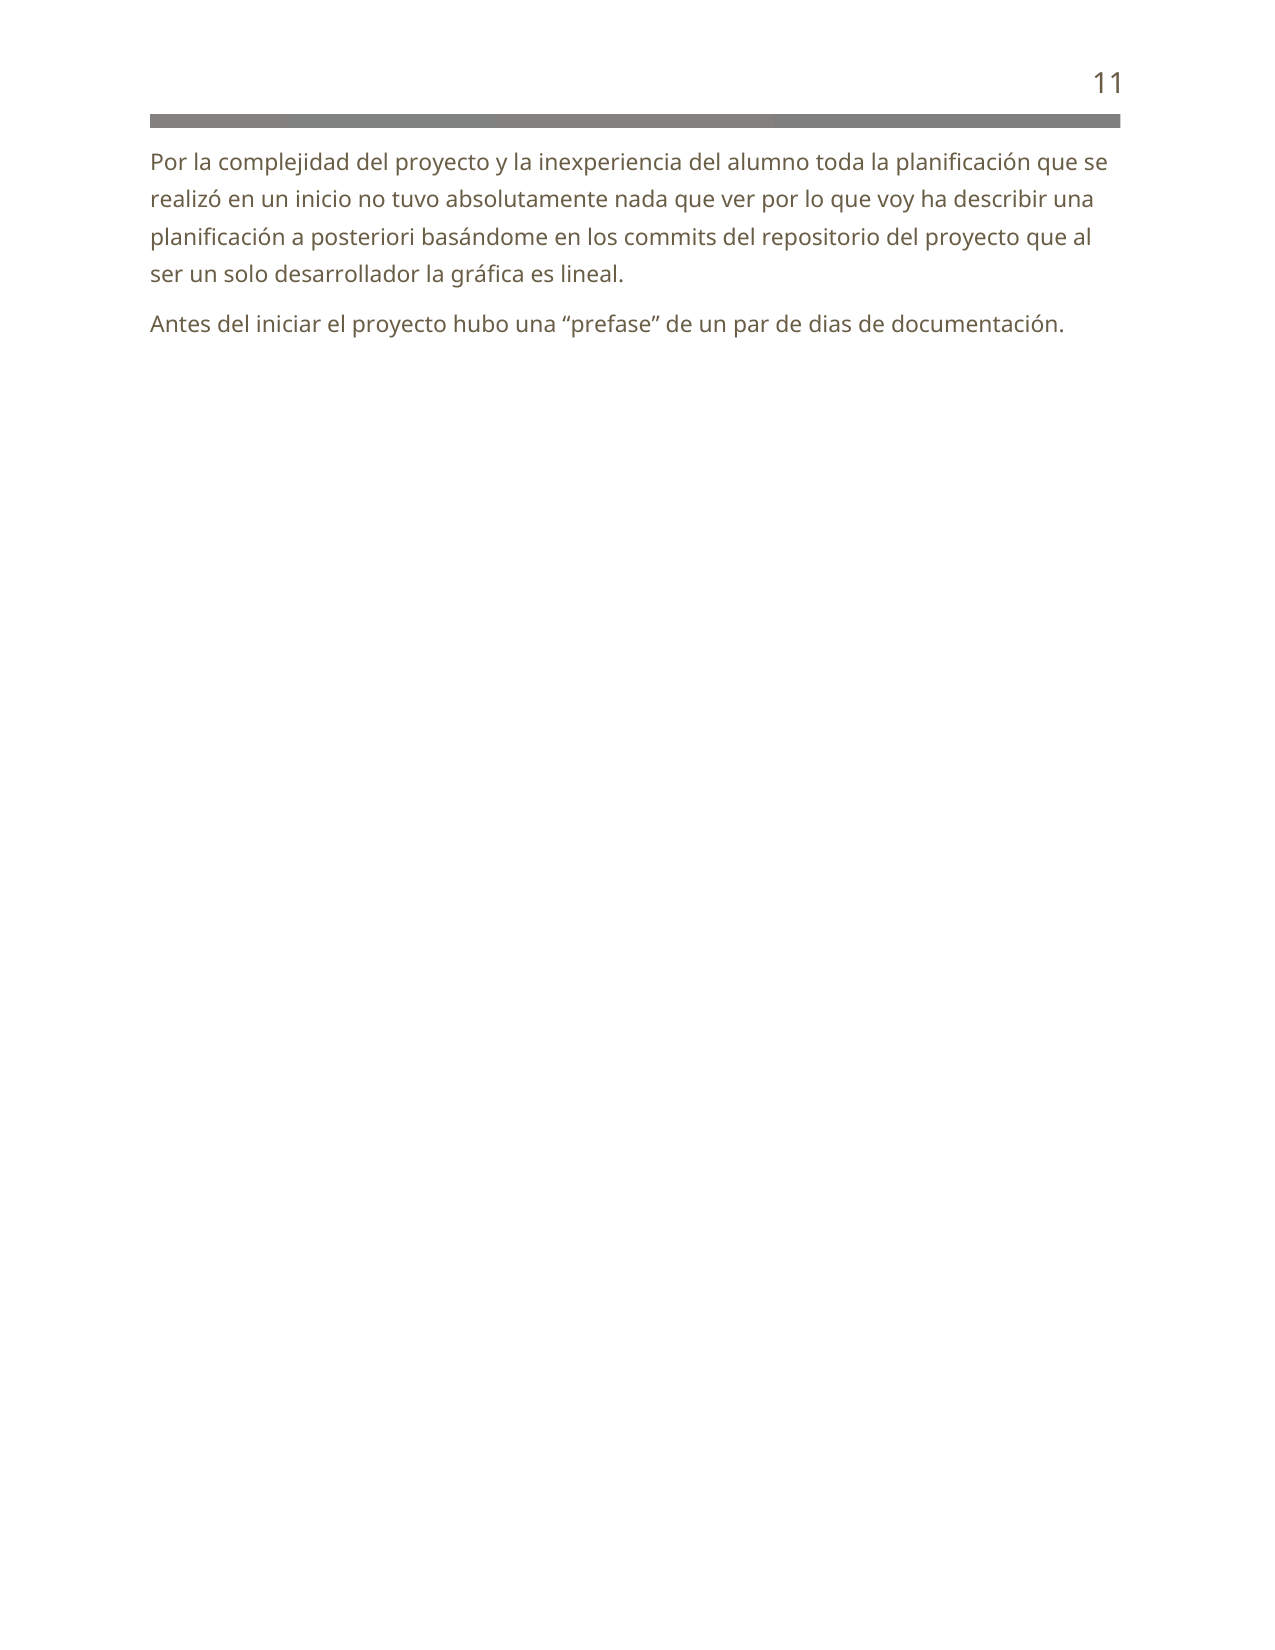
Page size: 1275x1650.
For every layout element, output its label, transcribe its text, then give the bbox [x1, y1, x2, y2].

text Antes del iniciar el proyecto hubo una “prefase” de un par de dias de documentación. [150, 308, 1125, 340]
text Por la complejidad del proyecto y la inexperiencia del alumno toda la planificación que se realizó en un inicio no tuvo absolutamente nada que ver por lo que voy ha describir una planificación a posteriori basándome en los commits del repositorio del proyecto que al ser un solo desarrollador la gráfica es lineal. [150, 146, 1125, 290]
picture [150, 114, 1121, 128]
